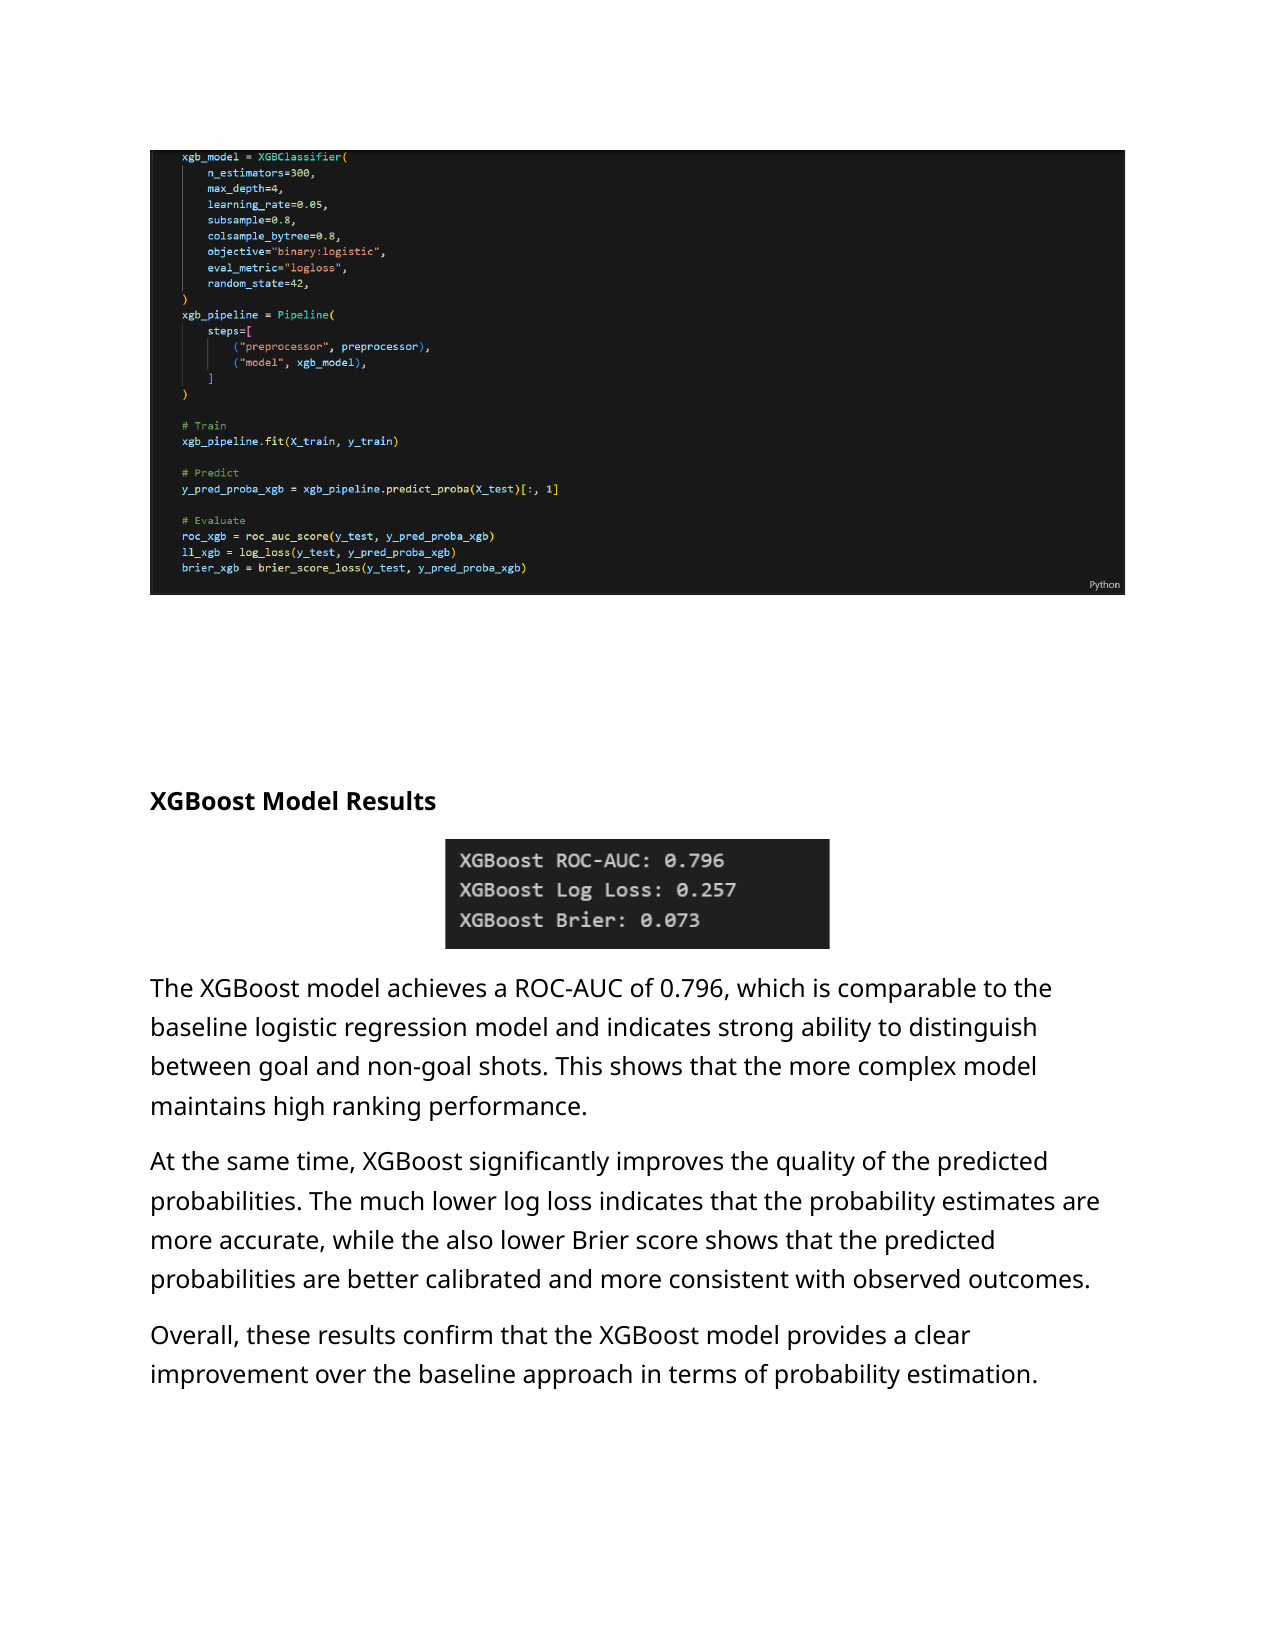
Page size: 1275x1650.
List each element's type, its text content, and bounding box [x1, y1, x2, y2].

text The XGBoost model achieves a ROC-AUC of 0.796, which is comparable to the baseline logistic regression model and indicates strong ability to distinguish between goal and non-goal shots. This shows that the more complex model maintains high ranking performance. [150, 971, 1125, 1122]
text Overall, these results confirm that the XGBoost model provides a clear improvement over the baseline approach in terms of probability estimation. [150, 1317, 1125, 1391]
text XGBoost Model Results [150, 784, 1125, 818]
text At the same time, XGBoost significantly improves the quality of the predicted probabilities. The much lower log loss indicates that the probability estimates are more accurate, while the also lower Brier score shows that the predicted probabilities are better calibrated and more consistent with observed outcomes. [150, 1144, 1125, 1296]
